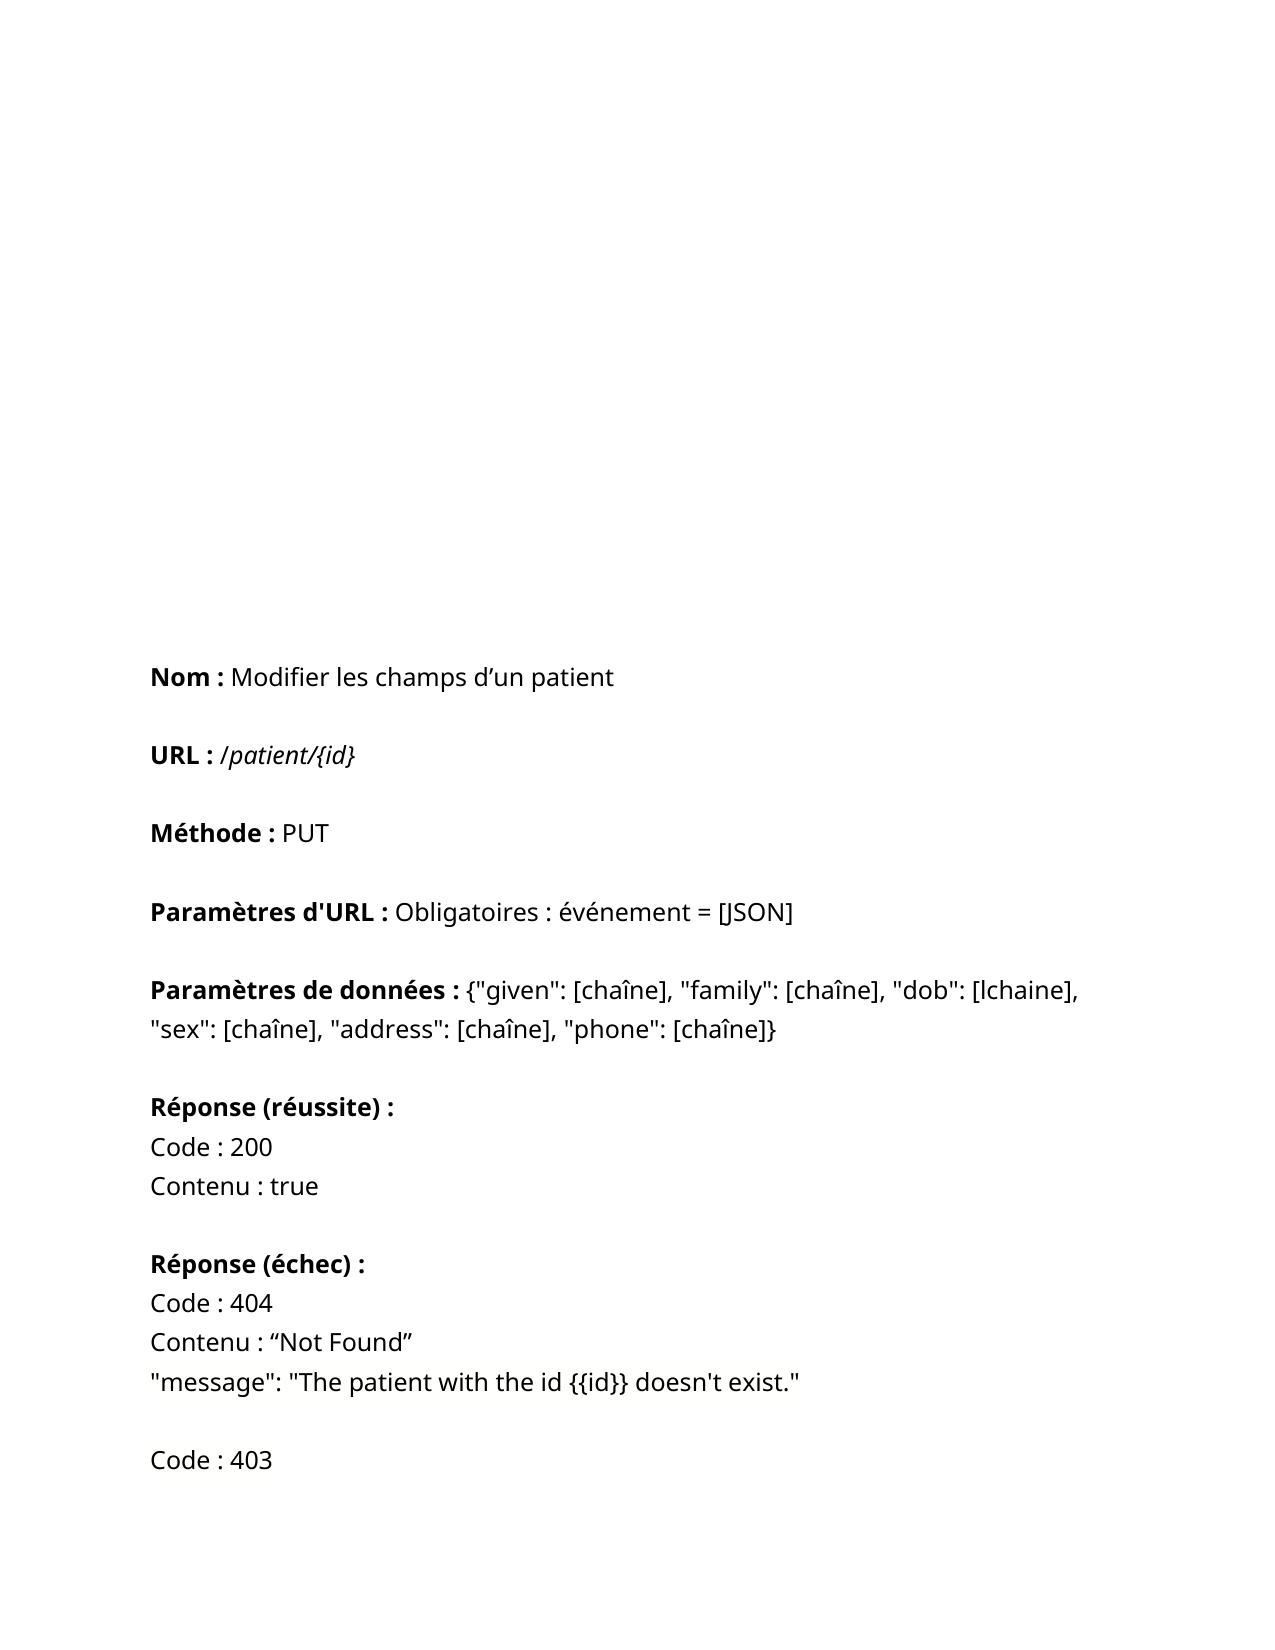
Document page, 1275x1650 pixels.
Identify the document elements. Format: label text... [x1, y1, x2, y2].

text Code : 404 [150, 1286, 1125, 1320]
text Paramètres de données : {"given": [chaîne], "family": [chaîne], "dob": [lchaine], "sex": [chaîne], "address": [chaîne], "phone": [chaîne]} [150, 972, 1125, 1046]
text Méthode : PUT [150, 816, 1125, 850]
text Paramètres d'URL : Obligatoires : événement = [JSON] [150, 894, 1125, 928]
text Nom : Modifier les champs d’un patient [150, 659, 1125, 693]
text Réponse (réussite) : [150, 1090, 1125, 1124]
text Contenu : “Not Found” [150, 1325, 1125, 1359]
text Code : 200 [150, 1129, 1125, 1163]
text Contenu : true [150, 1168, 1125, 1202]
text "message": "The patient with the id {{id}} doesn't exist." Code : 403 [150, 1364, 1125, 1477]
text URL : /patient/{id} [150, 737, 1125, 772]
text Réponse (échec) : [150, 1247, 1125, 1281]
